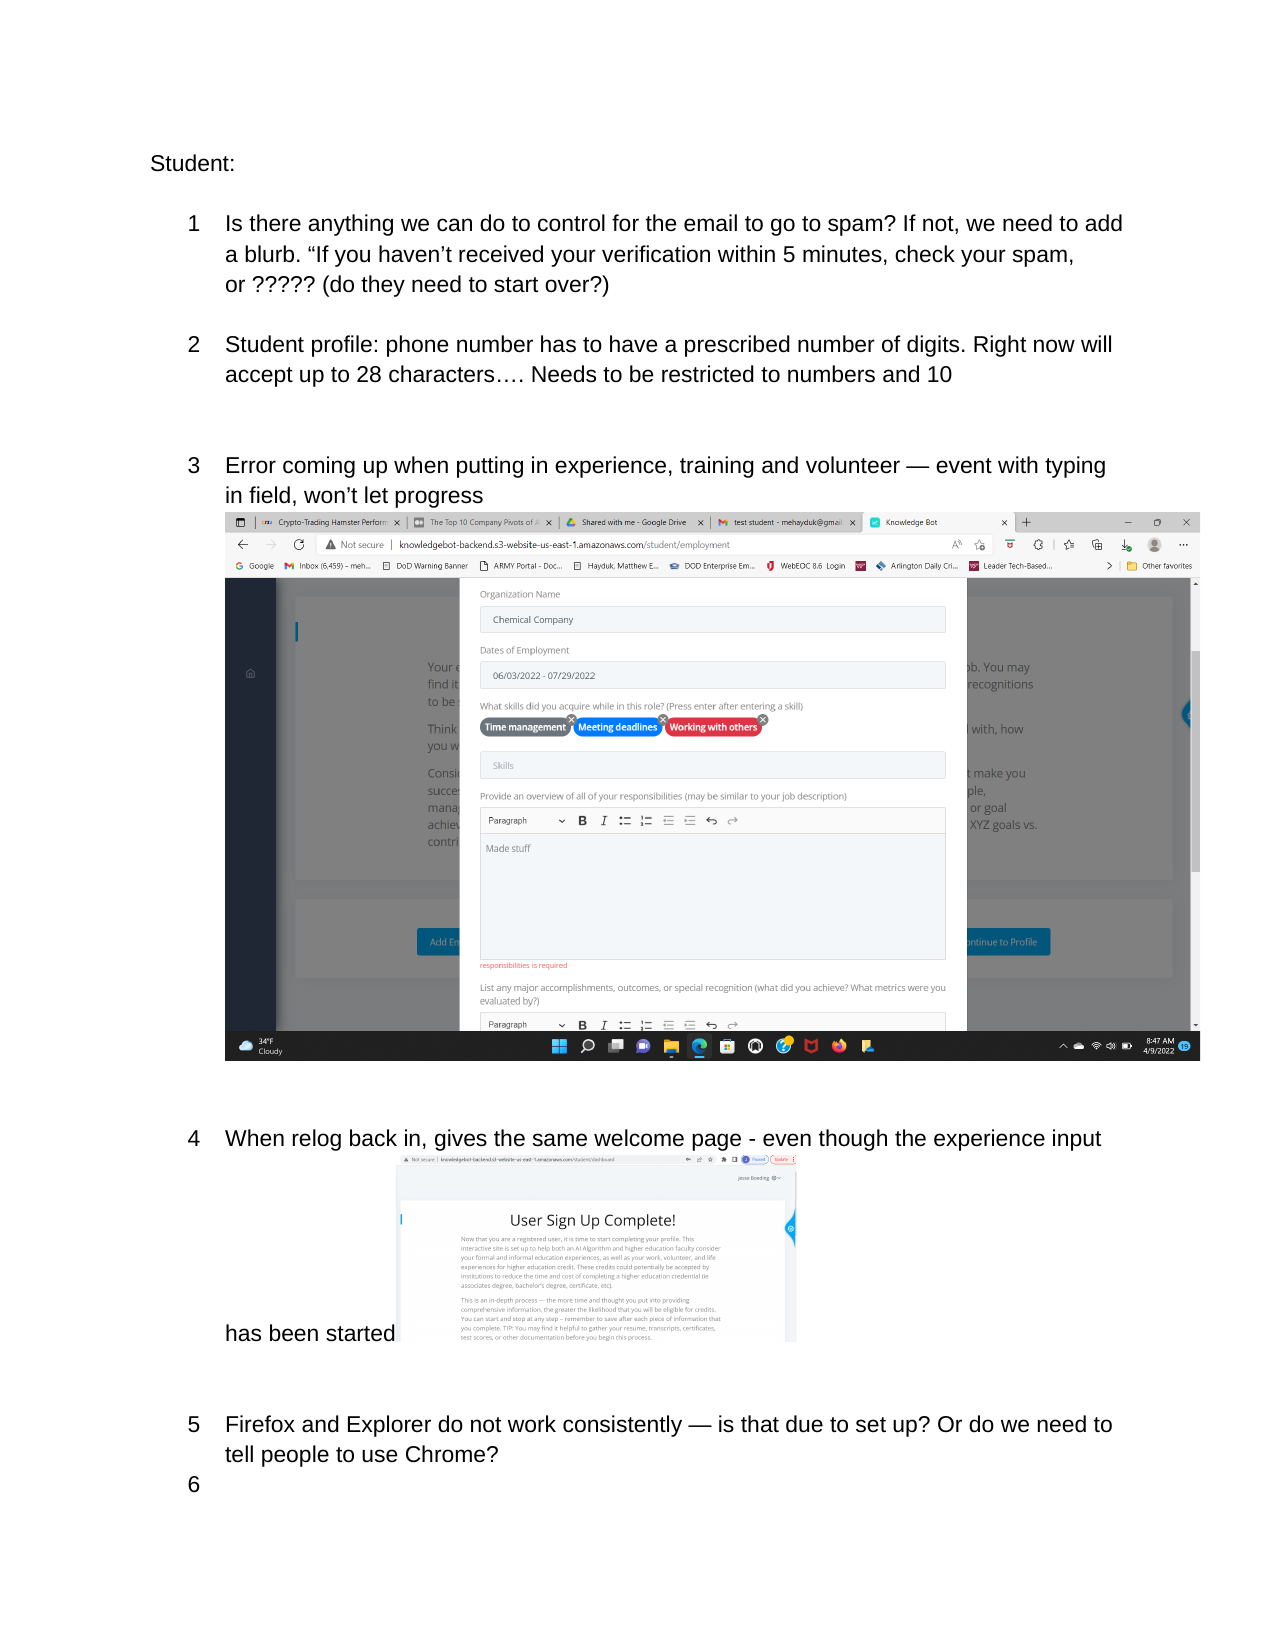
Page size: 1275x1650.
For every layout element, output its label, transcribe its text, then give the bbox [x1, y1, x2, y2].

picture [395, 1155, 797, 1342]
text Student: [150, 150, 1125, 176]
list Firefox and Explorer do not work consistently — is that due to set up? Or do we need to tell people to use Chrome? [187, 1411, 1125, 1467]
list Error coming up when putting in experience, training and volunteer — event with typing in field, won’t let progress [187, 452, 1125, 1121]
picture [225, 512, 1200, 1061]
list Is there anything we can do to control for the email to go to spam? If not, we need to add a blurb. “If you haven’t received your verification within 5 minutes, check your spam, or ????? (do they need to start over?) [187, 210, 1125, 327]
list Student profile: phone number has to have a prescribed number of digits. Right now will accept up to 28 characters…. Needs to be restricted to numbers and 10 [187, 331, 1125, 448]
list When relog back in, gives the same welcome page - even though the experience input has been started [187, 1125, 1125, 1407]
